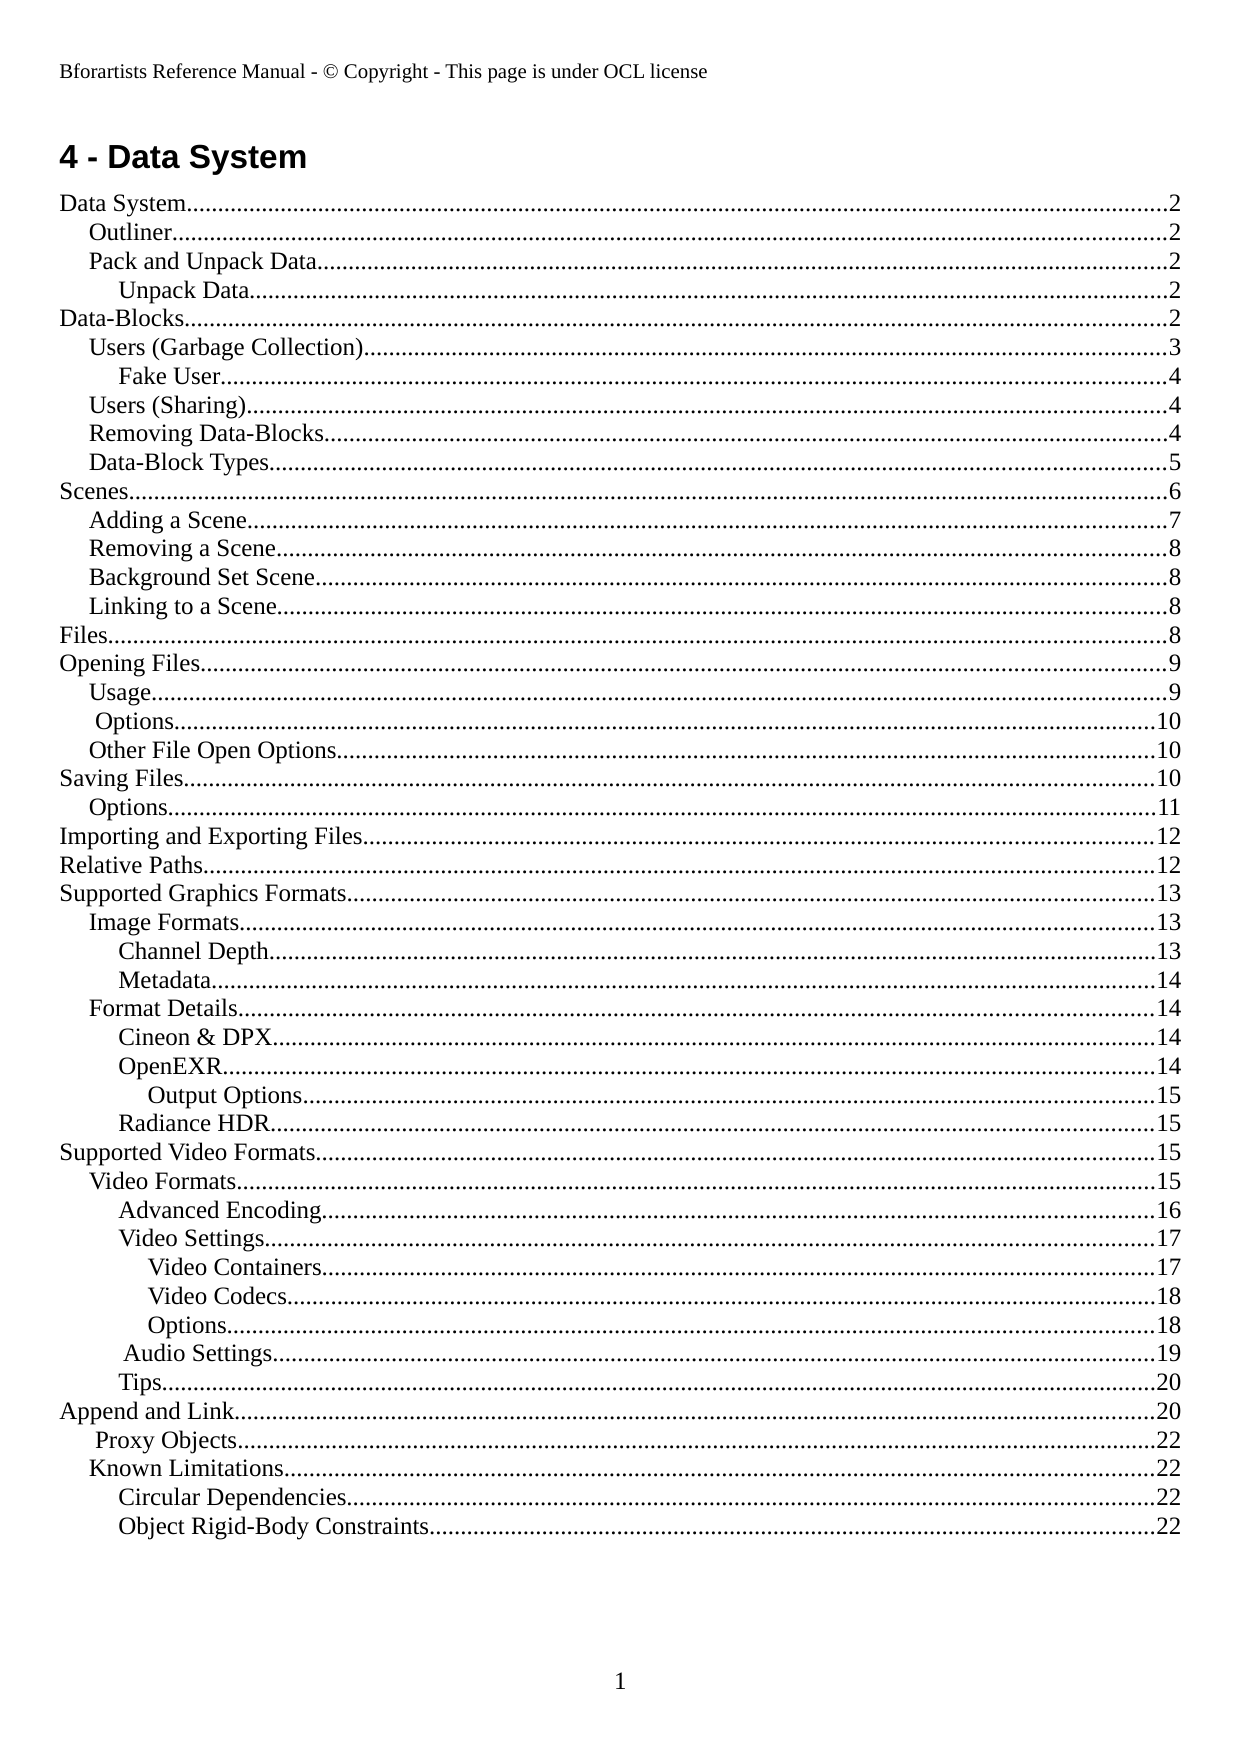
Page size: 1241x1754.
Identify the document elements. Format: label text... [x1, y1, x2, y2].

text Video Containers 17 [147, 1252, 1181, 1281]
text Output Options 15 [147, 1080, 1181, 1108]
text Proxy Objects 22 [88, 1425, 1181, 1453]
text Scenes 6 [59, 476, 1181, 505]
text Advanced Encoding 16 [118, 1195, 1181, 1223]
subtitle 4 - Data System [59, 138, 1181, 176]
text Supported Graphics Formats 13 [59, 878, 1181, 907]
text Format Details 14 [88, 993, 1181, 1022]
text Saving Files 10 [59, 763, 1181, 792]
text Video Formats 15 [88, 1166, 1181, 1195]
text Relative Paths 12 [59, 850, 1181, 878]
text Fake User 4 [118, 361, 1181, 390]
text Users (Sharing) 4 [88, 390, 1181, 418]
text Outliner 2 [88, 217, 1181, 246]
text Unpack Data 2 [118, 275, 1181, 303]
text Image Formats 13 [88, 907, 1181, 936]
text Files 8 [59, 620, 1181, 648]
text Data System 2 [59, 188, 1181, 217]
text Pack and Unpack Data 2 [88, 246, 1181, 275]
text Linking to a Scene 8 [88, 591, 1181, 620]
text Background Set Scene 8 [88, 562, 1181, 591]
text Users (Garbage Collection) 3 [88, 332, 1181, 361]
text Data-Block Types 5 [88, 447, 1181, 476]
text Removing Data-Blocks 4 [88, 418, 1181, 447]
text Append and Link 20 [59, 1396, 1181, 1425]
text Known Limitations 22 [88, 1453, 1181, 1482]
text Audio Settings 19 [118, 1338, 1181, 1367]
text Video Codecs 18 [147, 1281, 1181, 1310]
text Opening Files 9 [59, 648, 1181, 677]
text Other File Open Options 10 [88, 735, 1181, 763]
text Tips 20 [118, 1367, 1181, 1396]
text Removing a Scene 8 [88, 533, 1181, 562]
text Circular Dependencies 22 [118, 1482, 1181, 1511]
text Adding a Scene 7 [88, 505, 1181, 533]
text Metadata 14 [118, 965, 1181, 993]
text Supported Video Formats 15 [59, 1137, 1181, 1166]
text Importing and Exporting Files 12 [59, 821, 1181, 850]
text Options 18 [147, 1310, 1181, 1338]
text Object Rigid-Body Constraints 22 [118, 1511, 1181, 1540]
text Options 11 [88, 792, 1181, 821]
text Data-Blocks 2 [59, 303, 1181, 332]
text Video Settings 17 [118, 1223, 1181, 1252]
text Cineon & DPX 14 [118, 1022, 1181, 1051]
text Radiance HDR 15 [118, 1108, 1181, 1137]
text Usage 9 [88, 677, 1181, 706]
text Channel Depth 13 [118, 936, 1181, 965]
text Options 10 [88, 706, 1181, 735]
text OpenEXR 14 [118, 1051, 1181, 1080]
